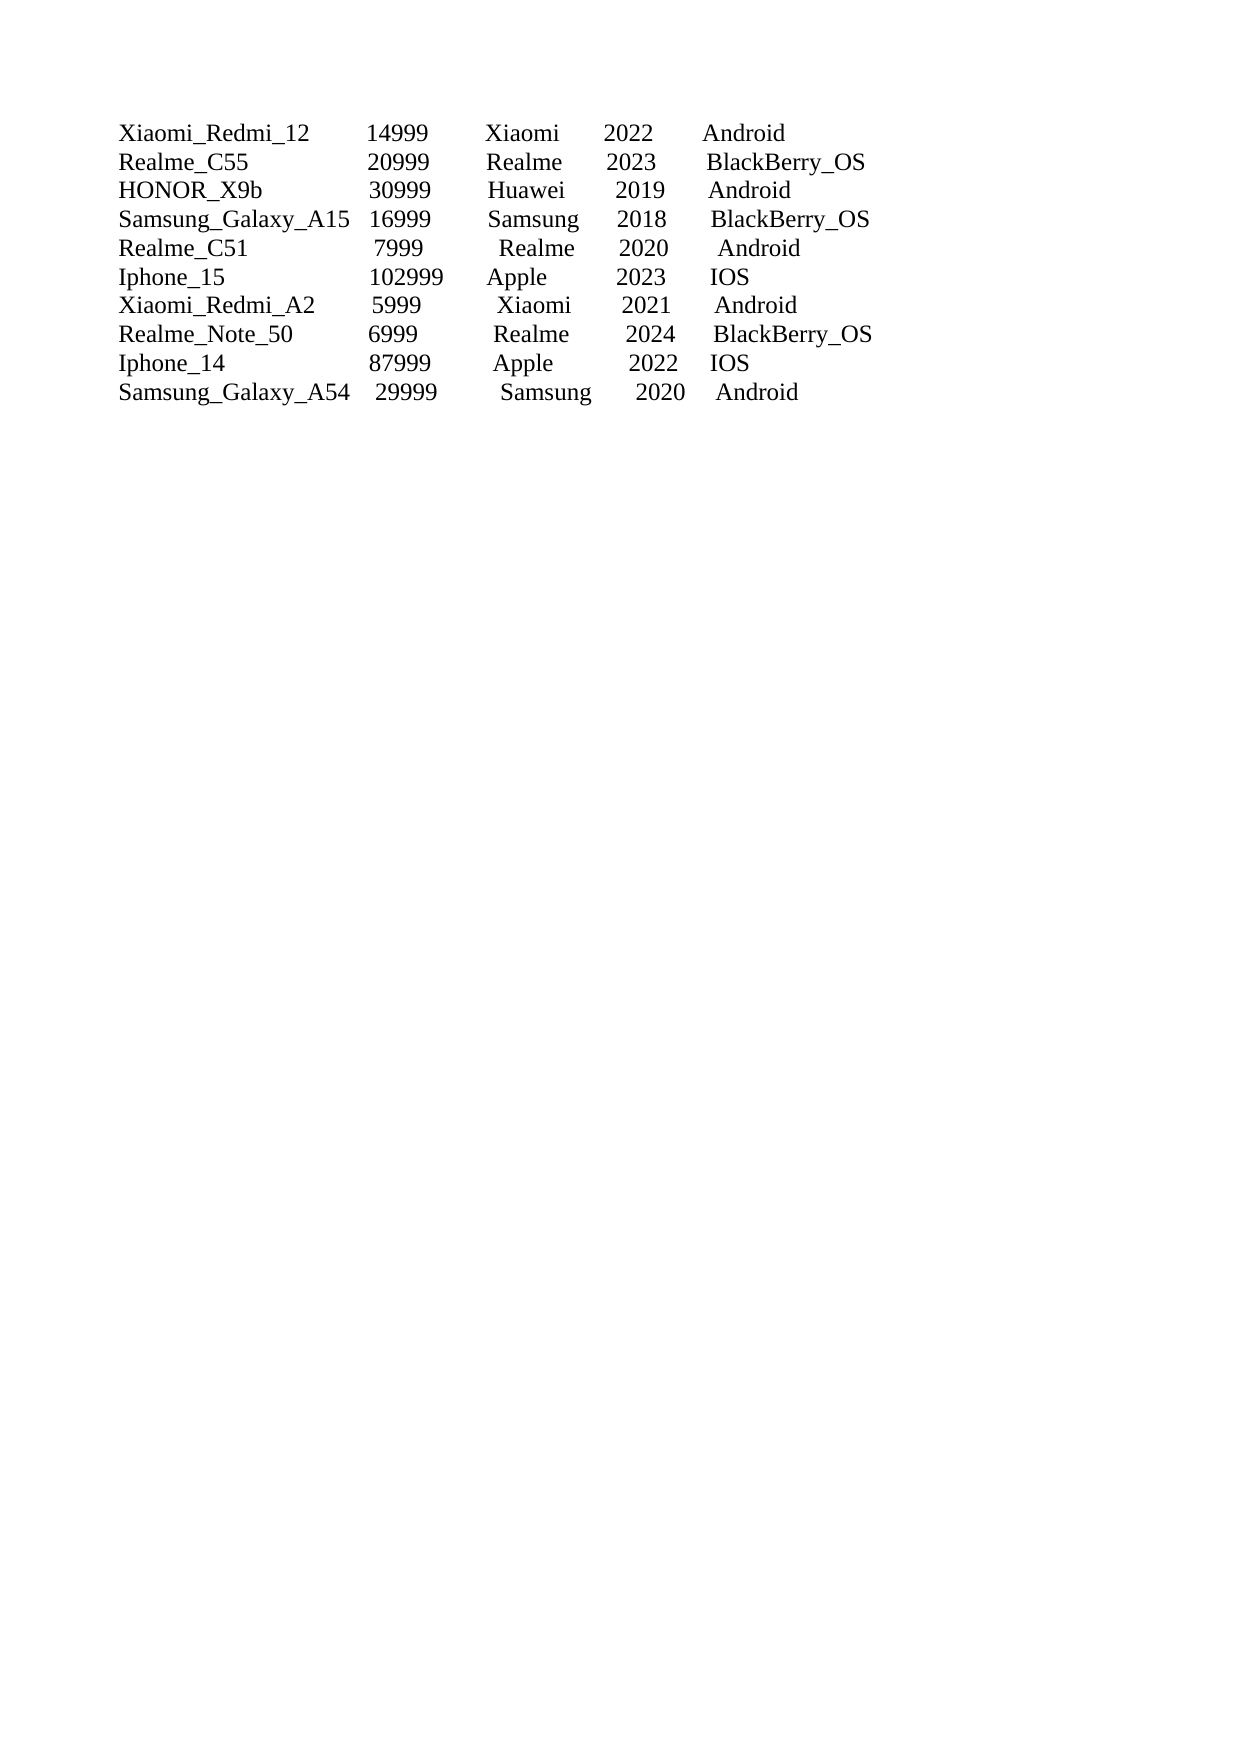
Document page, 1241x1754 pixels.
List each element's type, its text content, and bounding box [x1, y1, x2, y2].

text Xiaomi_Redmi_12 14999 Xiaomi 2022 Android [118, 118, 1122, 147]
text Xiaomi_Redmi_A2 5999 Xiaomi 2021 Android [118, 291, 1122, 319]
text Realme_C51 7999 Realme 2020 Android [118, 233, 1122, 262]
text HONOR_X9b 30999 Huawei 2019 Android [118, 176, 1122, 204]
text Samsung_Galaxy_A54 29999 Samsung 2020 Android [118, 377, 1122, 406]
text Samsung_Galaxy_A15 16999 Samsung 2018 BlackBerry_OS [118, 204, 1122, 233]
text Realme_Note_50 6999 Realme 2024 BlackBerry_OS [118, 319, 1122, 348]
text Iphone_15 102999 Apple 2023 IOS [118, 262, 1122, 291]
text Realme_C55 20999 Realme 2023 BlackBerry_OS [118, 147, 1122, 176]
text Iphone_14 87999 Apple 2022 IOS [118, 348, 1122, 377]
